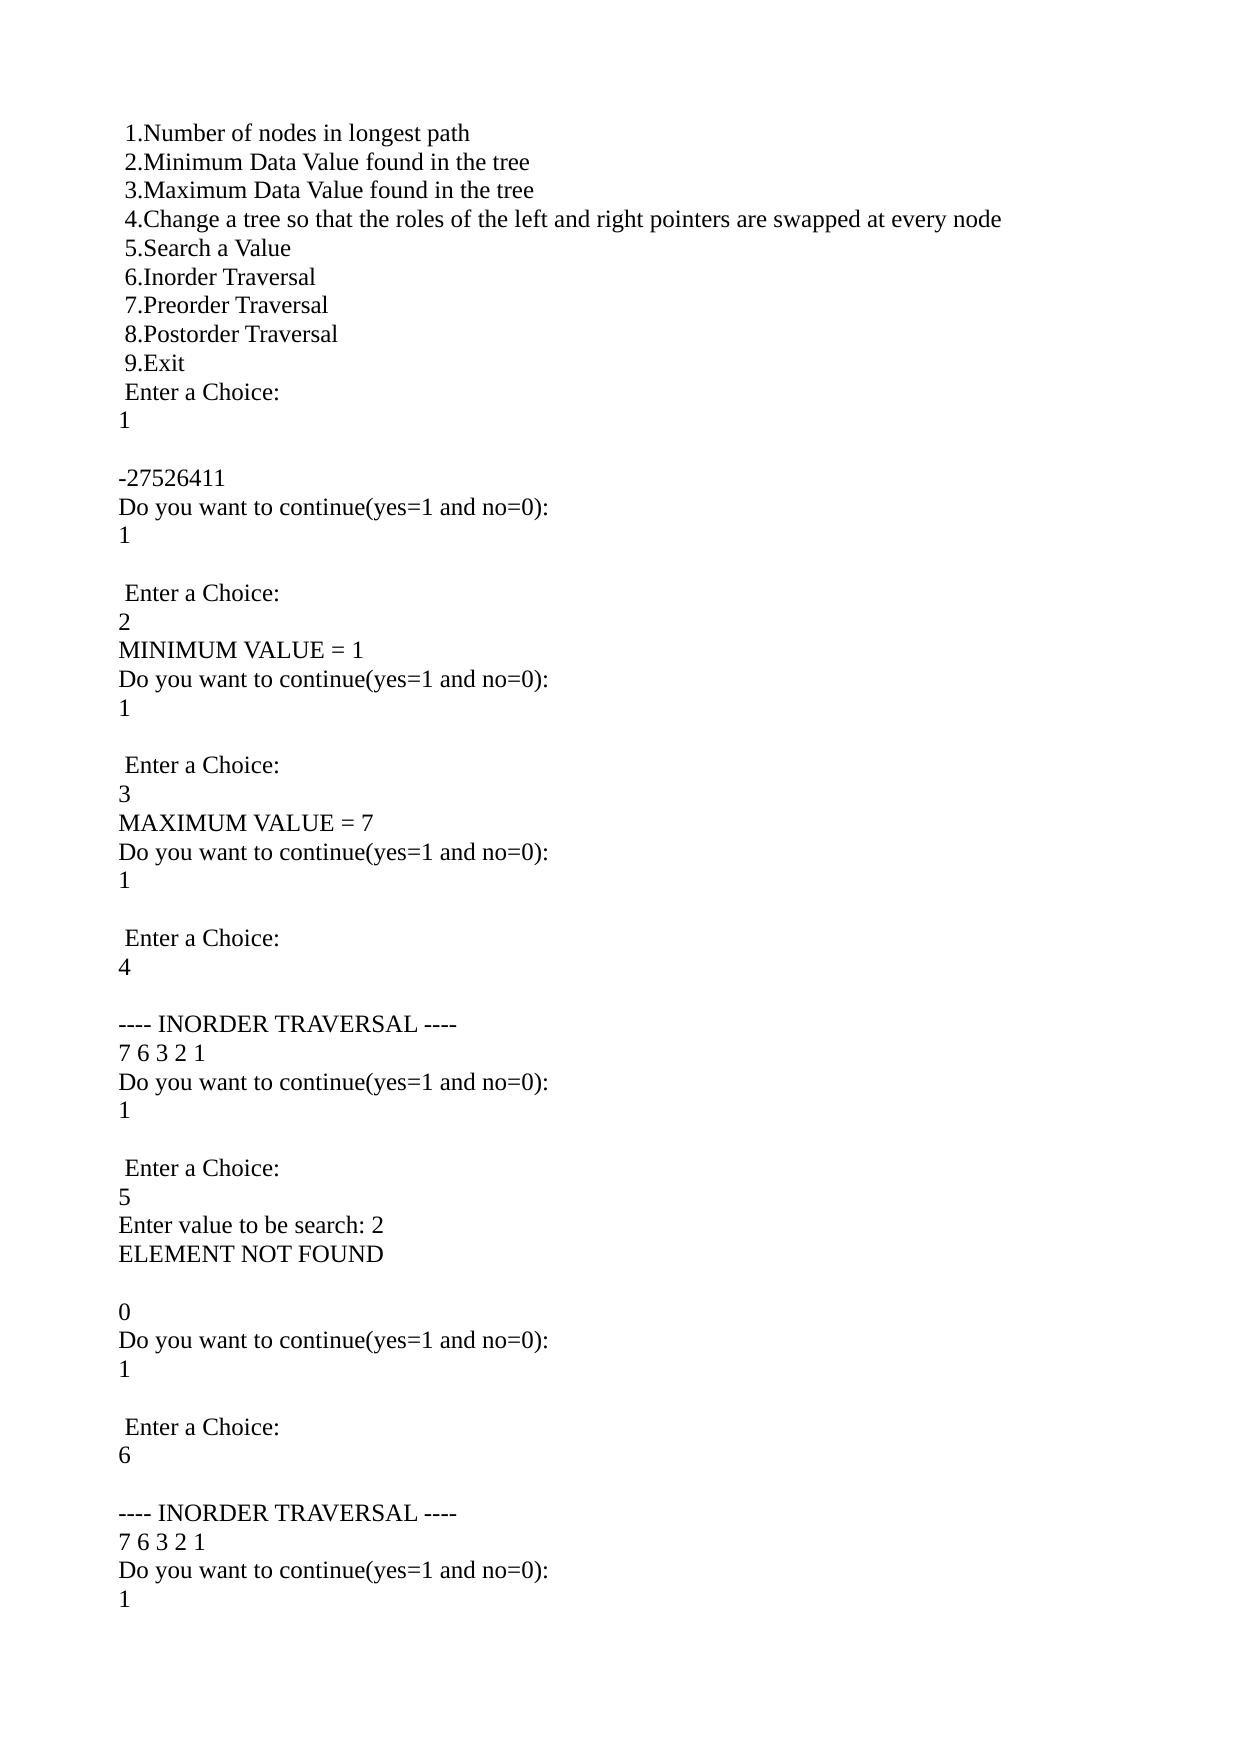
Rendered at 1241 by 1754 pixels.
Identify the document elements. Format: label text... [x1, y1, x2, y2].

text 7 6 3 2 1 [118, 1527, 1122, 1556]
text 6.Inorder Traversal [118, 262, 1122, 291]
text 5.Search a Value [118, 233, 1122, 262]
text ---- INORDER TRAVERSAL ---- [118, 1009, 1122, 1038]
text 1 [118, 406, 1122, 434]
text Enter a Choice: [118, 751, 1122, 779]
text Do you want to continue(yes=1 and no=0): [118, 1326, 1122, 1354]
text 1 [118, 866, 1122, 894]
text 3 [118, 779, 1122, 808]
text 4.Change a tree so that the roles of the left and right pointers are swapped at every node [118, 204, 1122, 233]
text 9.Exit [118, 348, 1122, 377]
text -27526411 [118, 463, 1122, 492]
text 1.Number of nodes in longest path [118, 118, 1122, 147]
text 1 [118, 1584, 1122, 1613]
text 4 [118, 952, 1122, 981]
text Enter value to be search: 2 [118, 1211, 1122, 1239]
text Do you want to continue(yes=1 and no=0): [118, 1556, 1122, 1584]
text 1 [118, 693, 1122, 722]
text 1 [118, 521, 1122, 549]
text 0 [118, 1297, 1122, 1326]
text Enter a Choice: [118, 578, 1122, 607]
text Do you want to continue(yes=1 and no=0): [118, 837, 1122, 866]
text Enter a Choice: [118, 377, 1122, 406]
text 2.Minimum Data Value found in the tree [118, 147, 1122, 176]
text Enter a Choice: [118, 1153, 1122, 1182]
text Do you want to continue(yes=1 and no=0): [118, 664, 1122, 693]
text 5 [118, 1182, 1122, 1211]
text 3.Maximum Data Value found in the tree [118, 176, 1122, 204]
text Do you want to continue(yes=1 and no=0): [118, 492, 1122, 521]
text 2 [118, 607, 1122, 636]
text Enter a Choice: [118, 923, 1122, 952]
text ELEMENT NOT FOUND [118, 1239, 1122, 1268]
text MAXIMUM VALUE = 7 [118, 808, 1122, 837]
text 8.Postorder Traversal [118, 319, 1122, 348]
text 7.Preorder Traversal [118, 291, 1122, 319]
text Do you want to continue(yes=1 and no=0): [118, 1067, 1122, 1096]
text ---- INORDER TRAVERSAL ---- [118, 1498, 1122, 1527]
text 6 [118, 1441, 1122, 1469]
text 1 [118, 1096, 1122, 1124]
text 1 [118, 1354, 1122, 1383]
text 7 6 3 2 1 [118, 1038, 1122, 1067]
text Enter a Choice: [118, 1412, 1122, 1441]
text MINIMUM VALUE = 1 [118, 636, 1122, 664]
